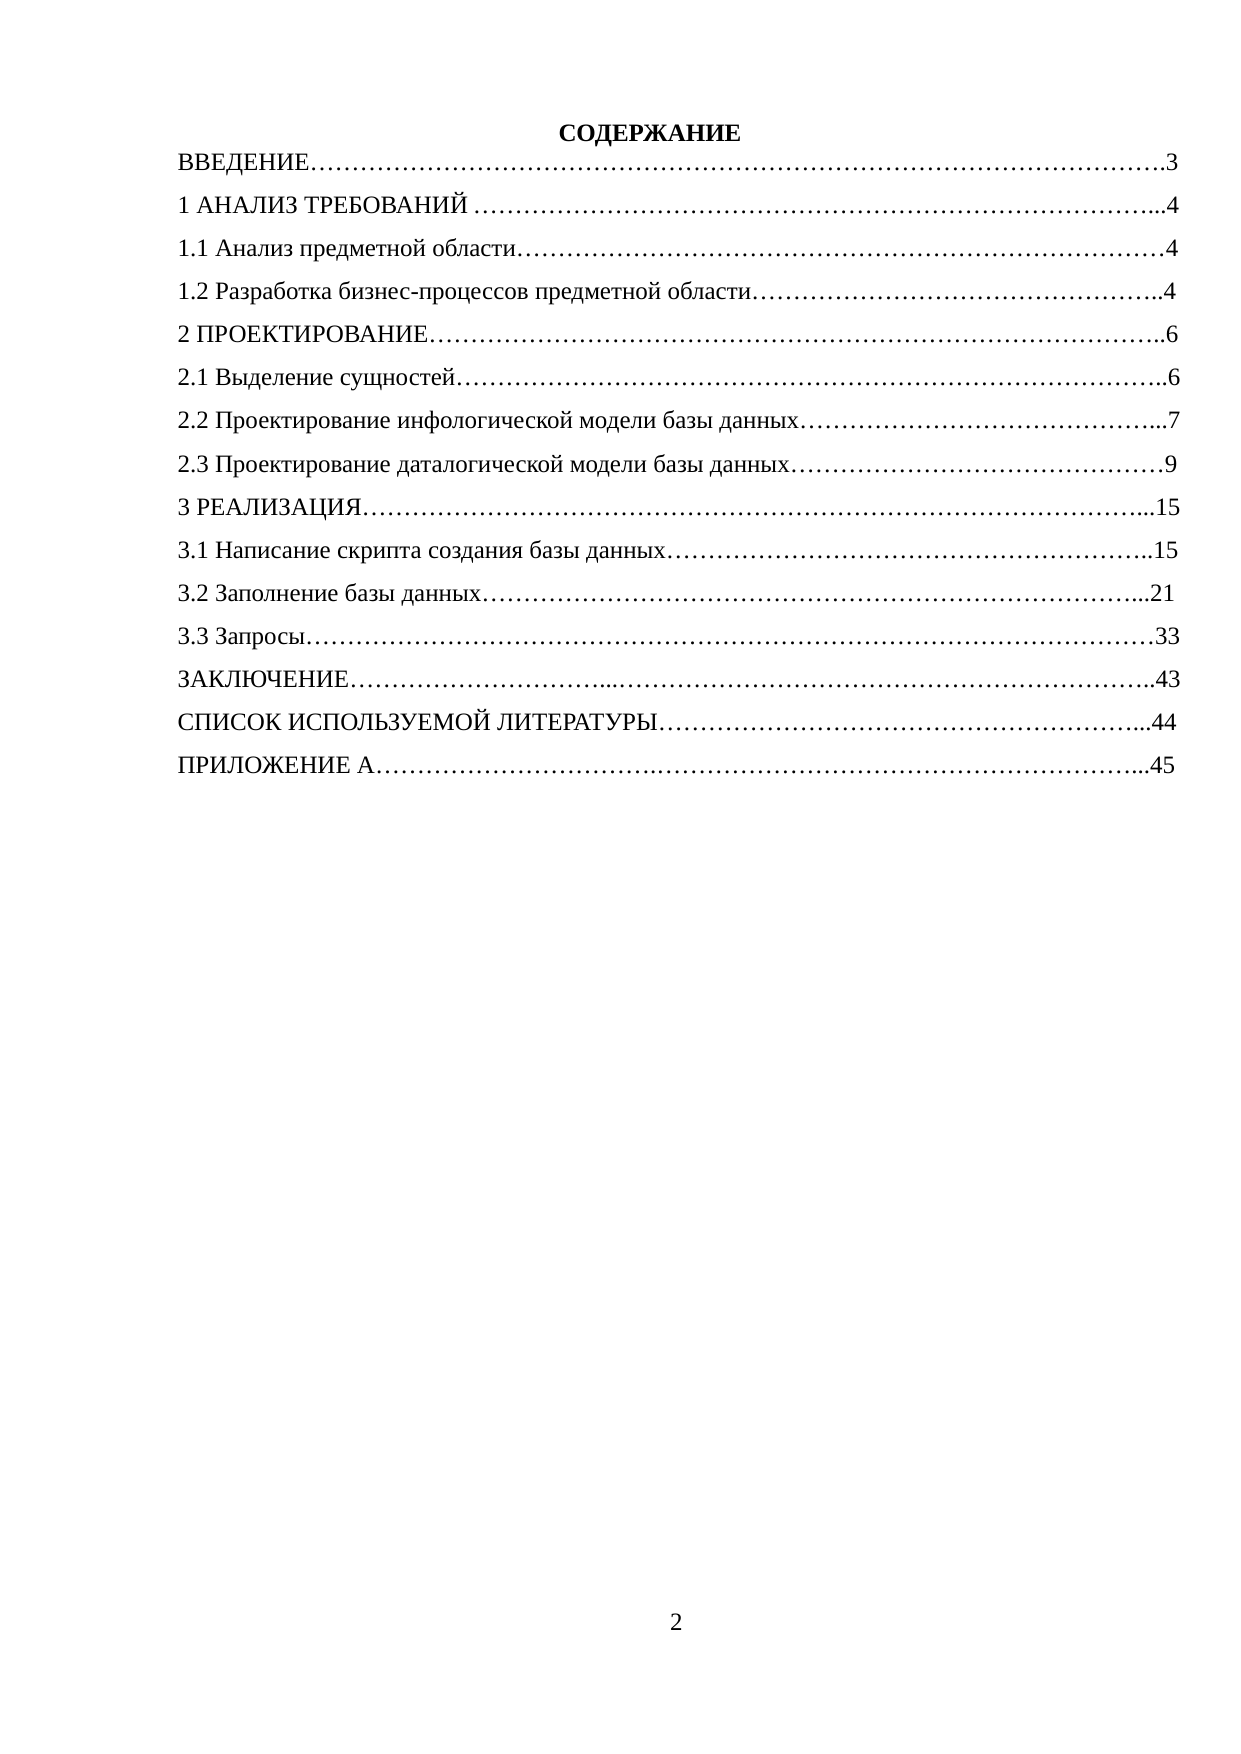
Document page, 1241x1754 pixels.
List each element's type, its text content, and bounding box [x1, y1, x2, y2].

text 3.1 Написание скрипта создания базы данных…………………………………………………..15 [177, 535, 1181, 564]
text СПИСОК ИСПОЛЬЗУЕМОЙ ЛИТЕРАТУРЫ…………………………………………………...44 [177, 707, 1181, 736]
text 3.2 Заполнение базы данных……………………………………………………………………...21 [177, 578, 1181, 607]
text 2.1 Выделение сущностей…………………………………………………………………………..6 [177, 362, 1181, 391]
text ПРИЛОЖЕНИЕ А…………………………….…………………………………………………...45 [177, 751, 1181, 779]
text 2.2 Проектирование инфологической модели базы данных……………………………………...7 [177, 406, 1181, 434]
text 2.3 Проектирование даталогической модели базы данных………………………………………9 [177, 449, 1181, 477]
text ЗАКЛЮЧЕНИЕ…………………………...………………………………………………………..43 [177, 664, 1181, 693]
text 1.1 Анализ предметной области……………………………………………………………………4 [177, 233, 1181, 262]
text 1.2 Разработка бизнес-процессов предметной области…………………………………………..4 [177, 276, 1181, 305]
text 2 ПРОЕКТИРОВАНИЕ……………………………………………………………………………..6 [177, 319, 1181, 348]
text 3.3 Запросы…………………………………………………………………………………………33 [177, 621, 1181, 650]
text 1 АНАЛИЗ ТРЕБОВАНИЙ ………………………………………………………………………...4 [177, 190, 1181, 219]
text СОДЕРЖАНИЕ [177, 118, 1122, 147]
text ВВЕДЕНИЕ………………………………………………………………………………………….3 [177, 147, 1181, 176]
text 3 РЕАЛИЗАЦИЯ…………………………………………………………………………………...15 [177, 492, 1181, 521]
